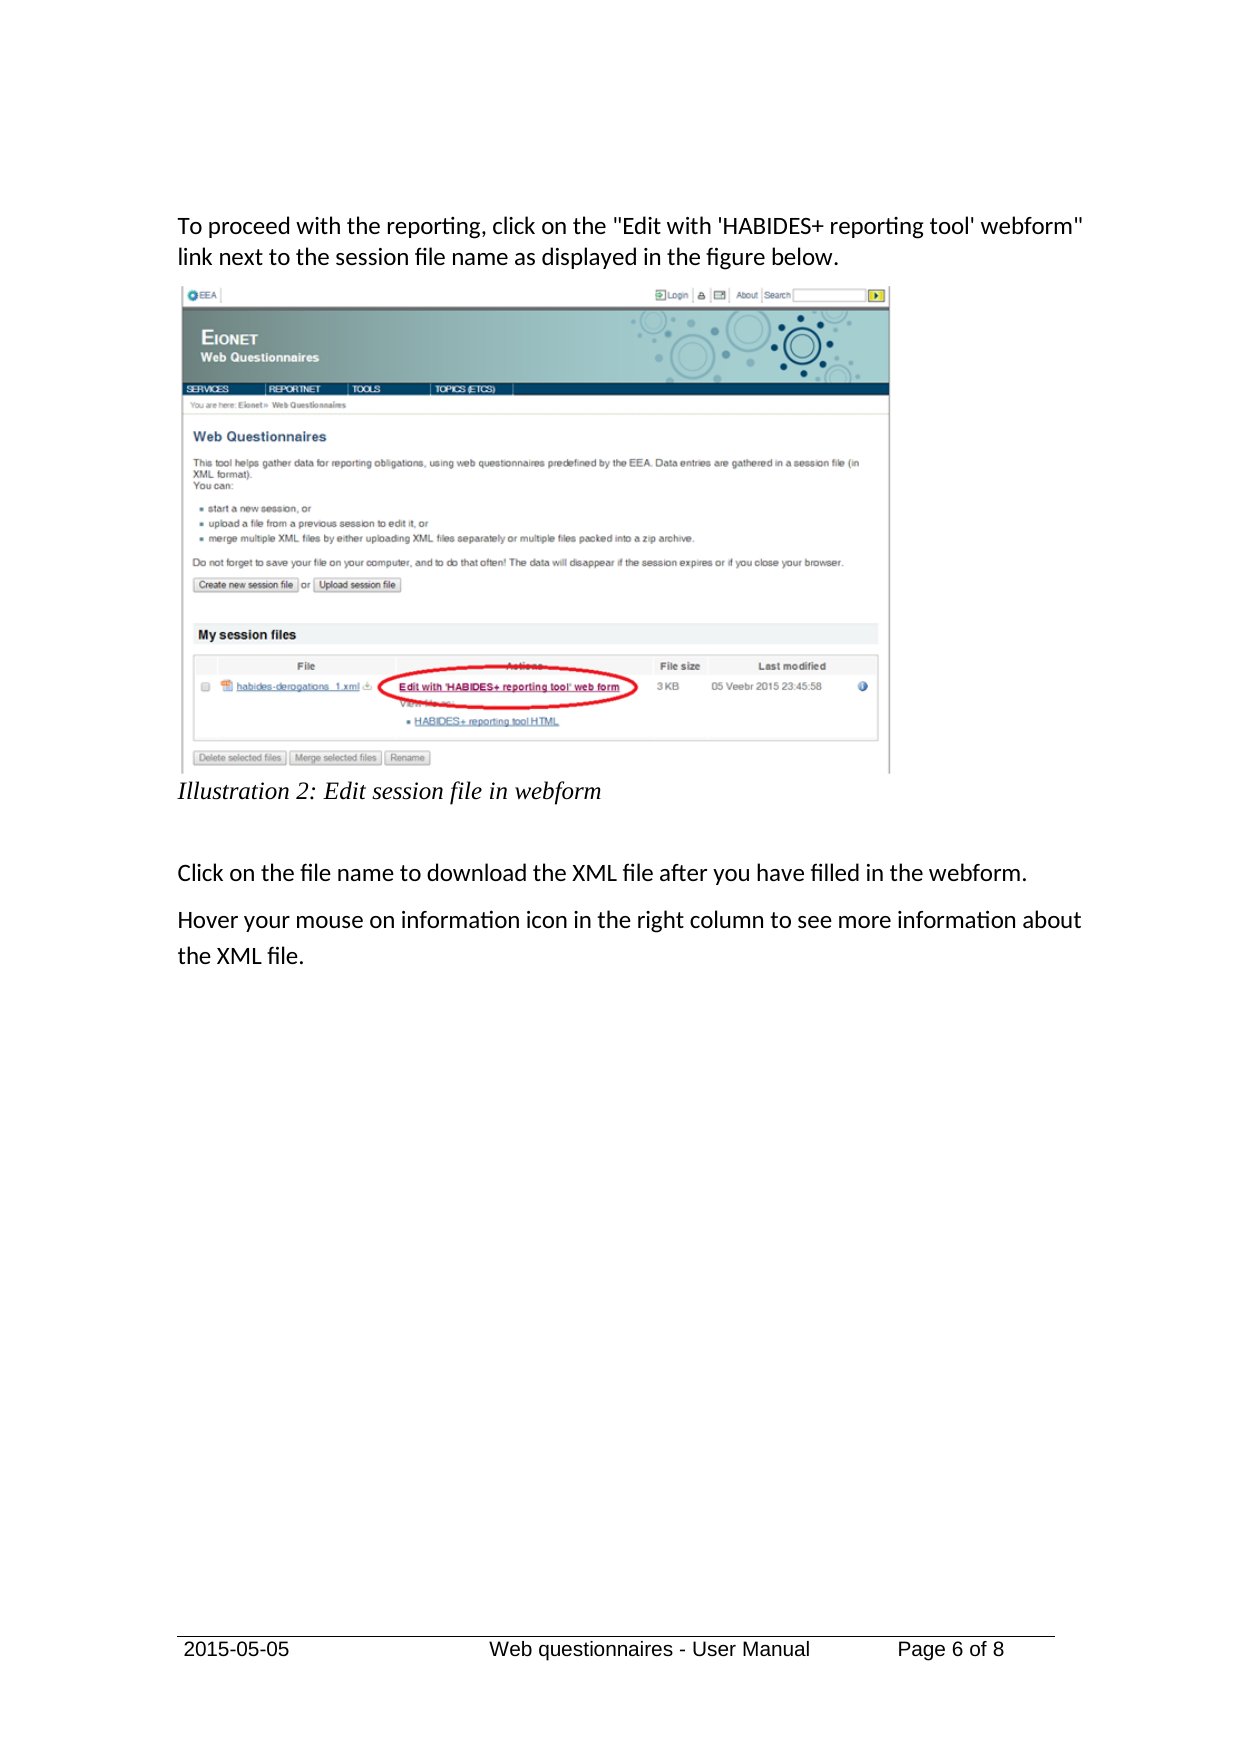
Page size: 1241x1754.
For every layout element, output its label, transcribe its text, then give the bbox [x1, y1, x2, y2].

picture [177, 284, 1093, 776]
text Click on the file name to download the XML file after you have filled in the webform. [177, 857, 1092, 888]
text To proceed with the reporting, click on the "Edit with 'HABIDES+ reporting tool' webform" link next to the session file name as displayed in the figure below. [177, 210, 1092, 272]
text Illustration 2: Edit session file in webform [177, 776, 1092, 805]
text Hover your mouse on information icon in the right column to see more information about the XML file. [177, 904, 1092, 971]
